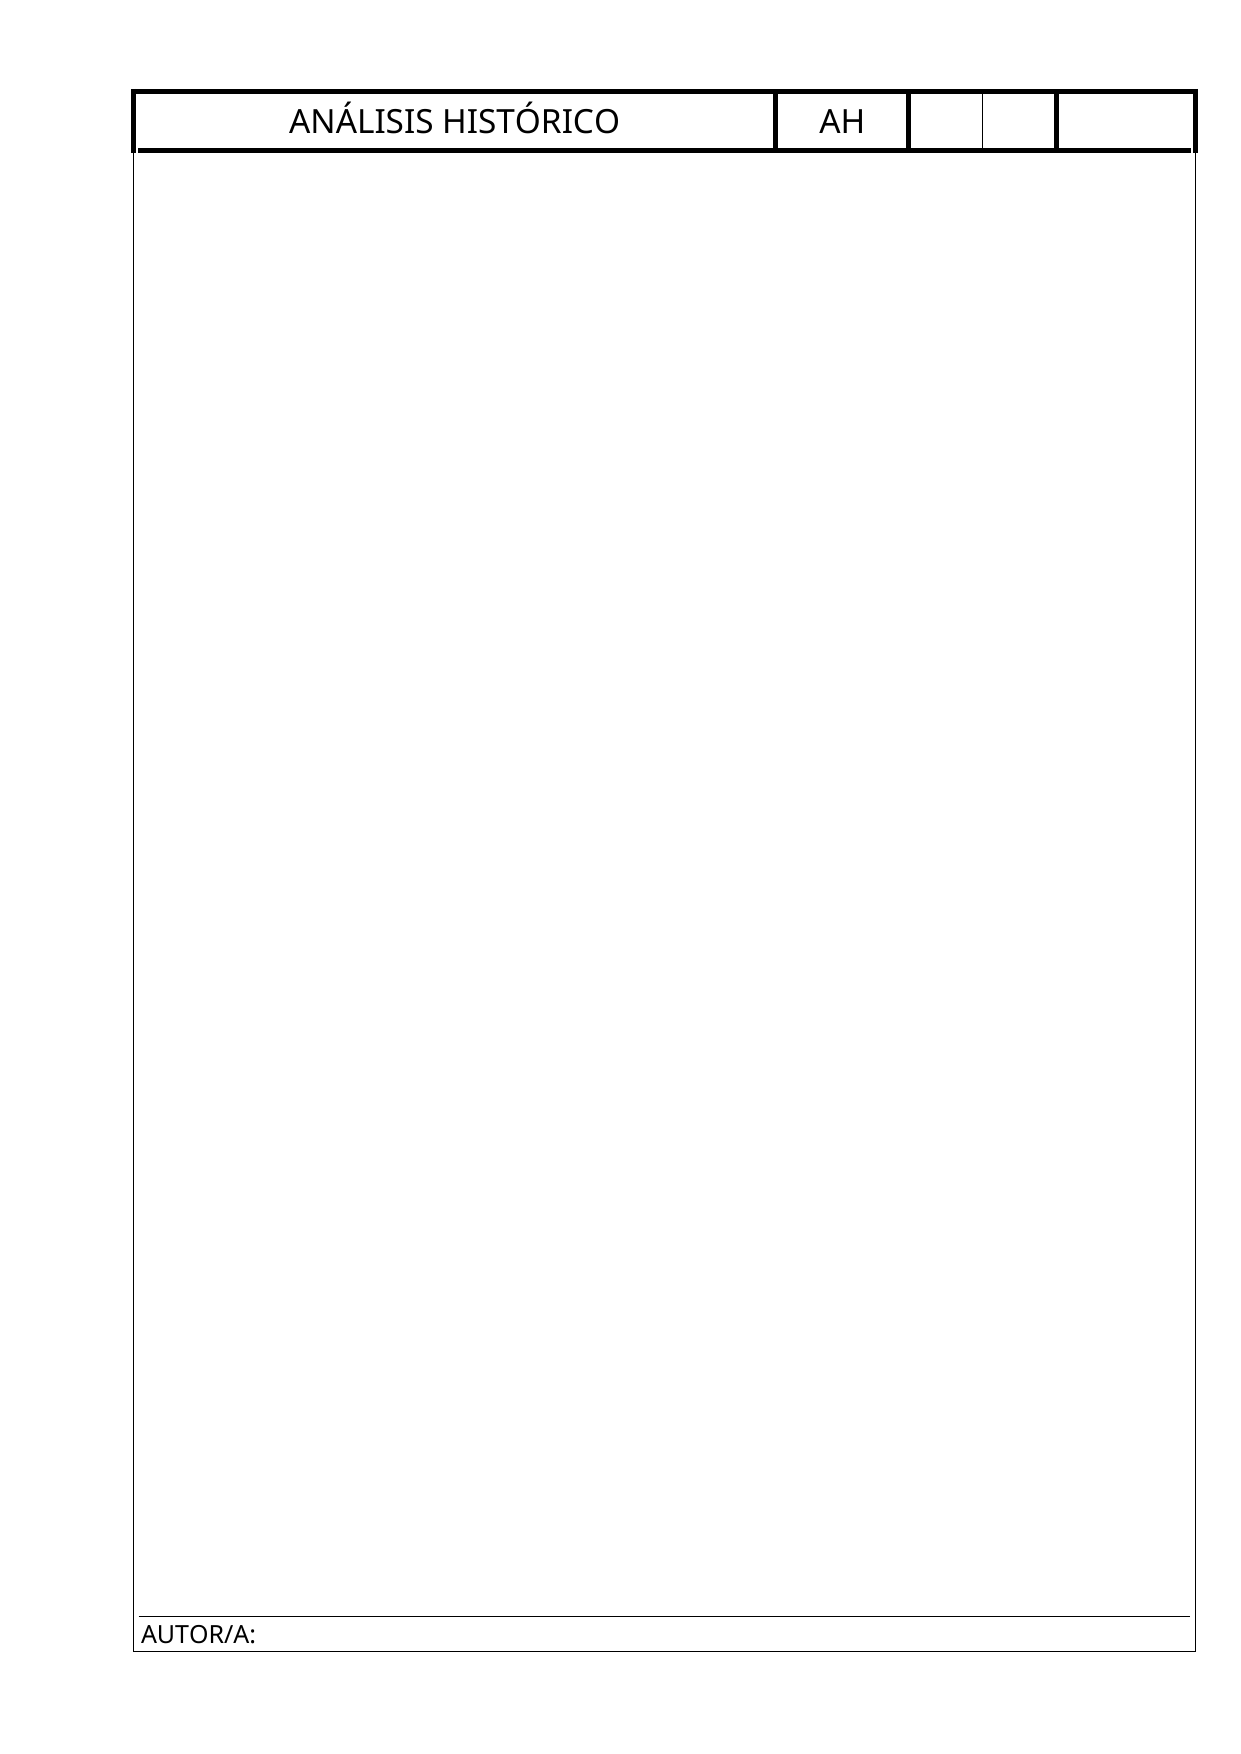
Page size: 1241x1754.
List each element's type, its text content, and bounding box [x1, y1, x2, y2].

table_cell [134, 148, 1195, 1616]
table_header AH [778, 94, 906, 148]
table_cell AUTOR/A: [134, 1616, 1195, 1651]
table_header [1059, 94, 1193, 148]
table_header [983, 94, 1054, 148]
table_header [911, 94, 982, 148]
table_header ANÁLISIS HISTÓRICO [136, 94, 773, 148]
